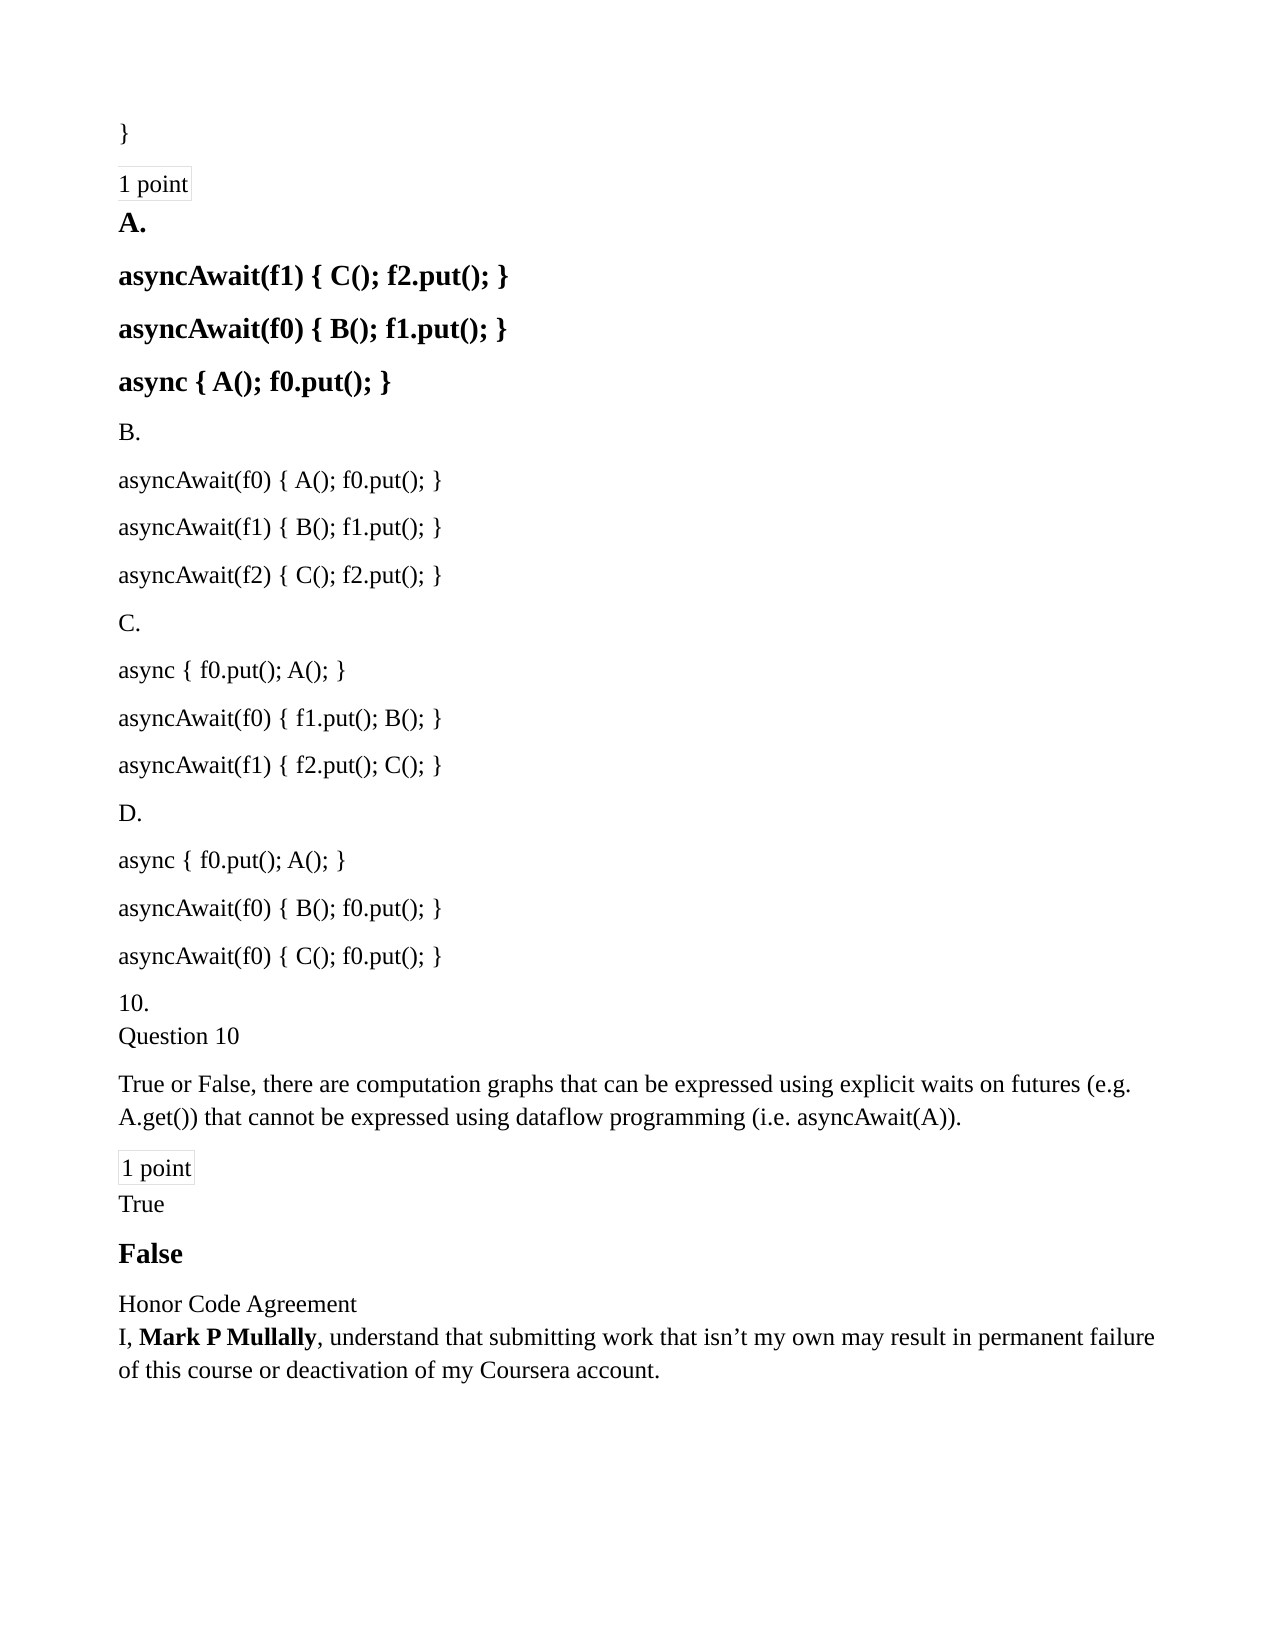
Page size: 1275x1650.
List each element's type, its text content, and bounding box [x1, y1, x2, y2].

text 1 point [118, 167, 191, 200]
text I, Mark P Mullally, understand that submitting work that isn’t my own may result in permanent failure of this course or deactivation of my Coursera account. [118, 1322, 1157, 1384]
text D. [118, 798, 1157, 827]
text asyncAwait(f0) { B(); f1.put(); } [118, 311, 1157, 344]
text Question 10 [118, 1021, 1157, 1050]
text asyncAwait(f2) { C(); f2.put(); } [118, 560, 1157, 589]
text B. [118, 417, 1157, 446]
text True [118, 1189, 1157, 1217]
text [192, 166, 1157, 201]
text asyncAwait(f0) { B(); f0.put(); } [118, 893, 1157, 922]
text [195, 1150, 1157, 1184]
text A. [118, 205, 1157, 238]
text C. [118, 608, 1157, 636]
text async { f0.put(); A(); } [118, 655, 1157, 684]
text False [118, 1236, 1157, 1270]
text } [118, 118, 1157, 147]
text asyncAwait(f1) { B(); f1.put(); } [118, 512, 1157, 541]
text asyncAwait(f0) { A(); f0.put(); } [118, 465, 1157, 493]
text asyncAwait(f1) { f2.put(); C(); } [118, 750, 1157, 779]
text async { f0.put(); A(); } [118, 846, 1157, 874]
text asyncAwait(f0) { f1.put(); B(); } [118, 703, 1157, 732]
text asyncAwait(f1) { C(); f2.put(); } [118, 258, 1157, 291]
text 1 point [119, 1151, 194, 1184]
text 10. [118, 988, 1157, 1017]
text async { A(); f0.put(); } [118, 364, 1157, 398]
text True or False, there are computation graphs that can be expressed using explicit waits on futures (e.g. A.get()) that cannot be expressed using dataflow programming (i.e. asyncAwait(A)). [118, 1069, 1157, 1131]
text Honor Code Agreement [118, 1289, 1157, 1318]
text asyncAwait(f0) { C(); f0.put(); } [118, 941, 1157, 969]
